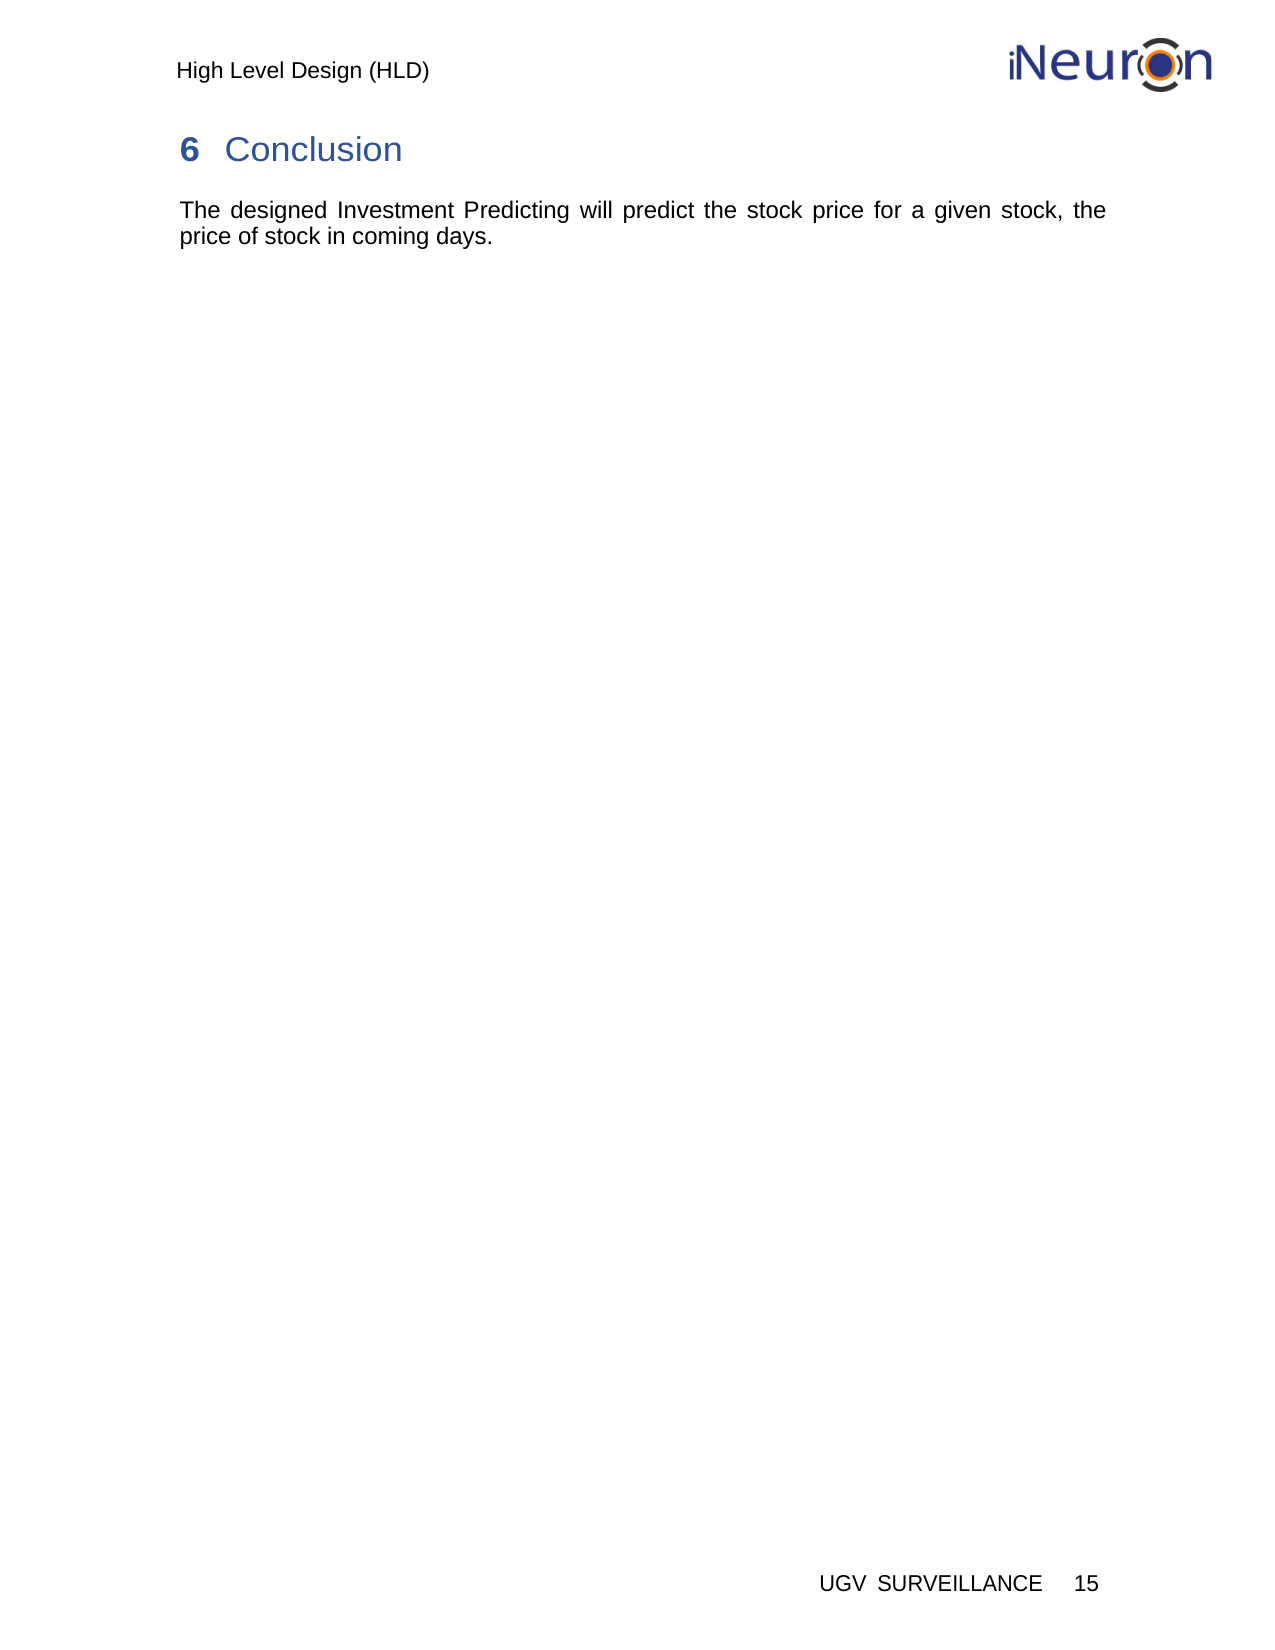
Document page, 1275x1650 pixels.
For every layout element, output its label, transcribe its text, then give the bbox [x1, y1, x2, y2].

picture [1009, 38, 1212, 92]
subtitle Conclusion [179, 129, 1152, 168]
text The designed Investment Predicting will predict the stock price for a given stock, the price of stock in coming days. [179, 197, 1108, 250]
